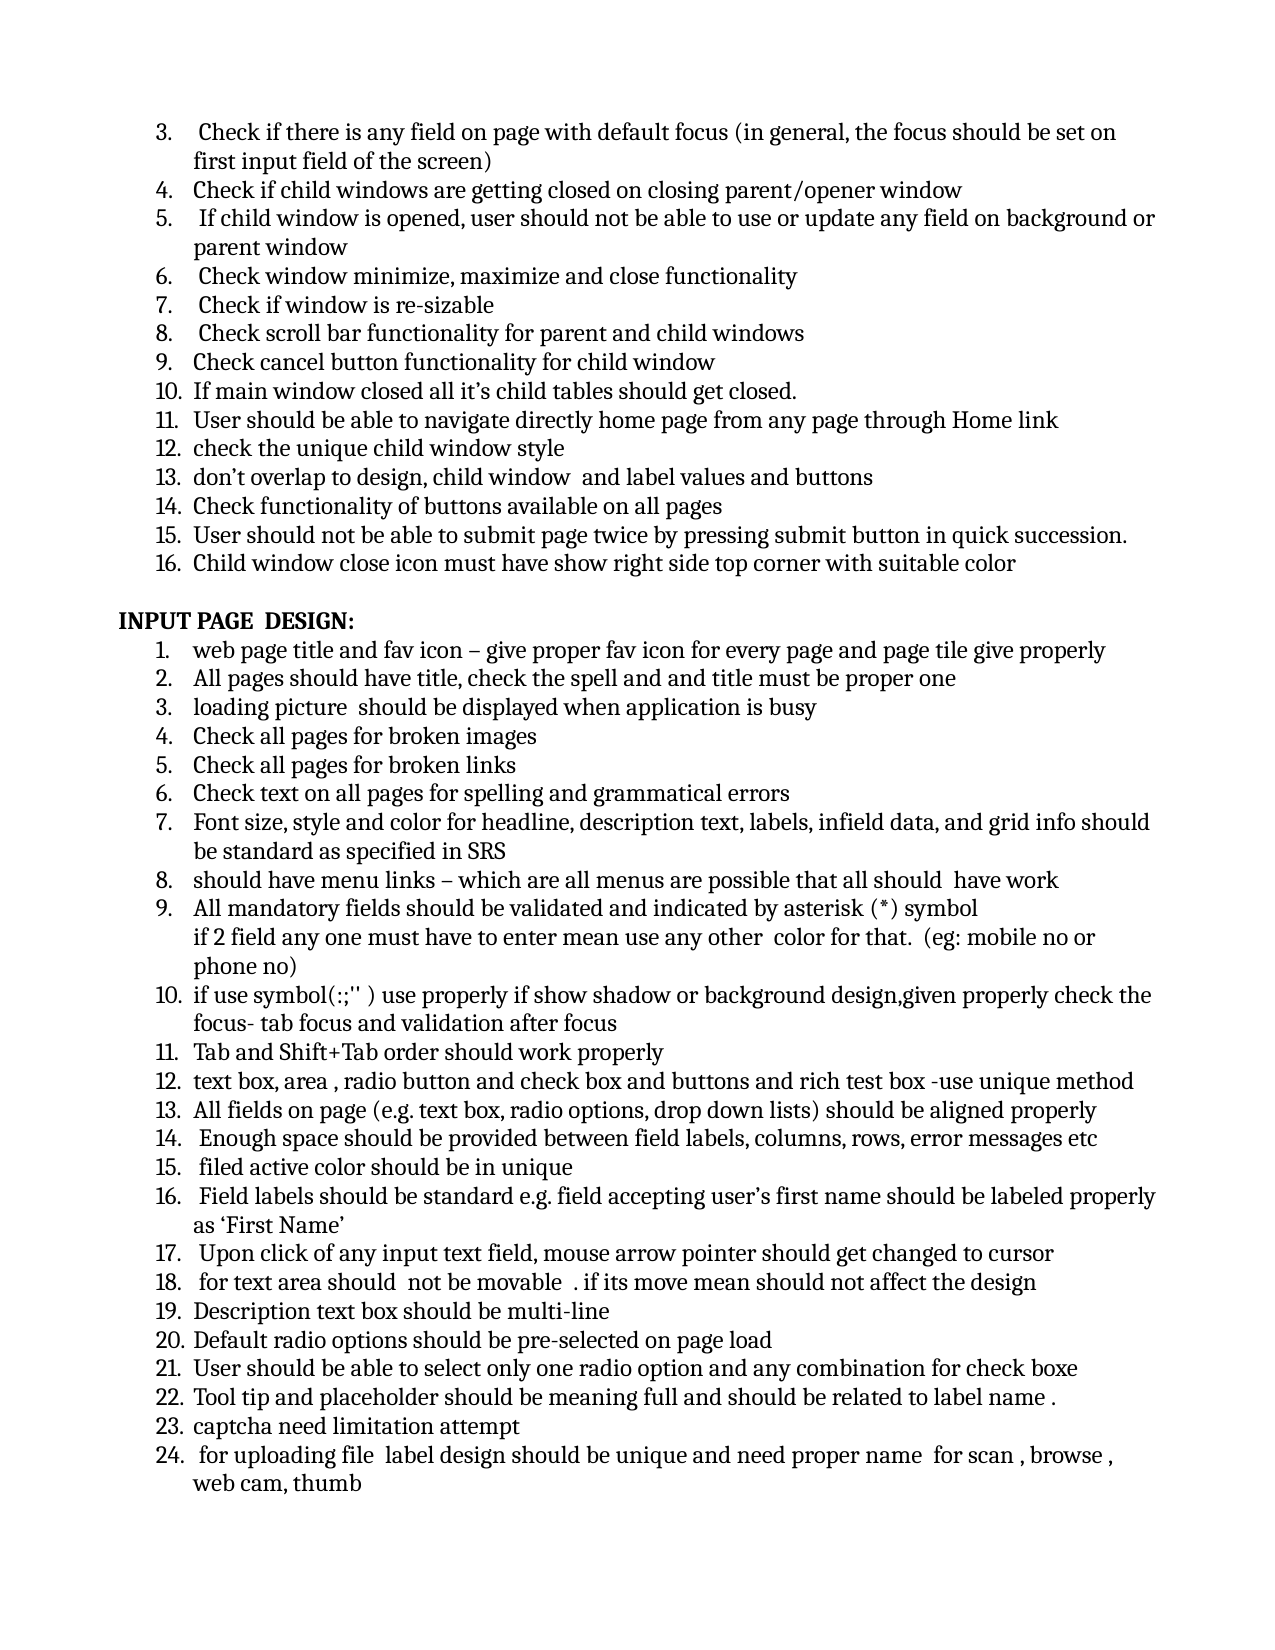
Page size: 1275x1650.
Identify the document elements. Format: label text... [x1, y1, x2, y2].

list for uploading file label design should be unique and need proper name for scan , browse , web cam, thumb [156, 1441, 1157, 1498]
list Tab and Shift+Tab order should work properly [156, 1038, 1157, 1067]
list Enough space should be provided between field labels, columns, rows, error messages etc [156, 1124, 1157, 1153]
list if use symbol(:;'' ) use properly if show shadow or background design,given properly check the focus- tab focus and validation after focus [156, 981, 1157, 1038]
list Tool tip and placeholder should be meaning full and should be related to label name . [156, 1383, 1157, 1412]
list don’t overlap to design, child window and label values and buttons [156, 463, 1157, 492]
list User should be able to select only one radio option and any combination for check boxe [156, 1354, 1157, 1383]
list if 2 field any one must have to enter mean use any other color for that. (eg: mobile no or phone no) [156, 923, 1157, 981]
list Check if window is re-sizable [156, 291, 1157, 319]
list All mandatory fields should be validated and indicated by asterisk (*) symbol [156, 894, 1157, 923]
list All fields on page (e.g. text box, radio options, drop down lists) should be aligned properly [156, 1096, 1157, 1124]
list captcha need limitation attempt [156, 1412, 1157, 1441]
list Check if child windows are getting closed on closing parent/opener window [156, 176, 1157, 204]
list Child window close icon must have show right side top corner with suitable color [156, 549, 1157, 578]
list User should be able to navigate directly home page from any page through Home link [156, 406, 1157, 434]
list Description text box should be multi-line [156, 1297, 1157, 1326]
list Check all pages for broken links [156, 751, 1157, 779]
text INPUT PAGE DESIGN: [118, 607, 1157, 636]
list Check functionality of buttons available on all pages [156, 492, 1157, 521]
list User should not be able to submit page twice by pressing submit button in quick succession. [156, 521, 1157, 549]
list Check text on all pages for spelling and grammatical errors [156, 779, 1157, 808]
list check the unique child window style [156, 434, 1157, 463]
list Check if there is any field on page with default focus (in general, the focus should be set on first input field of the screen) [156, 118, 1157, 176]
list Upon click of any input text field, mouse arrow pointer should get changed to cursor [156, 1239, 1157, 1268]
list If child window is opened, user should not be able to use or update any field on background or parent window [156, 204, 1157, 262]
list If main window closed all it’s child tables should get closed. [156, 377, 1157, 406]
list text box, area , radio button and check box and buttons and rich test box -use unique method [156, 1067, 1157, 1096]
list for text area should not be movable . if its move mean should not affect the design [156, 1268, 1157, 1297]
list filed active color should be in unique [156, 1153, 1157, 1182]
list Check window minimize, maximize and close functionality [156, 262, 1157, 291]
list Check cancel button functionality for child window [156, 348, 1157, 377]
list should have menu links – which are all menus are possible that all should have work [156, 866, 1157, 894]
list Check scroll bar functionality for parent and child windows [156, 319, 1157, 348]
list Default radio options should be pre-selected on page load [156, 1326, 1157, 1354]
list Field labels should be standard e.g. field accepting user’s first name should be labeled properly as ‘First Name’ [156, 1182, 1157, 1239]
list All pages should have title, check the spell and and title must be proper one [156, 664, 1157, 693]
list Font size, style and color for headline, description text, labels, infield data, and grid info should be standard as specified in SRS [156, 808, 1157, 866]
list loading picture should be displayed when application is busy [156, 693, 1157, 722]
list web page title and fav icon – give proper fav icon for every page and page tile give properly [156, 636, 1157, 664]
list Check all pages for broken images [156, 722, 1157, 751]
